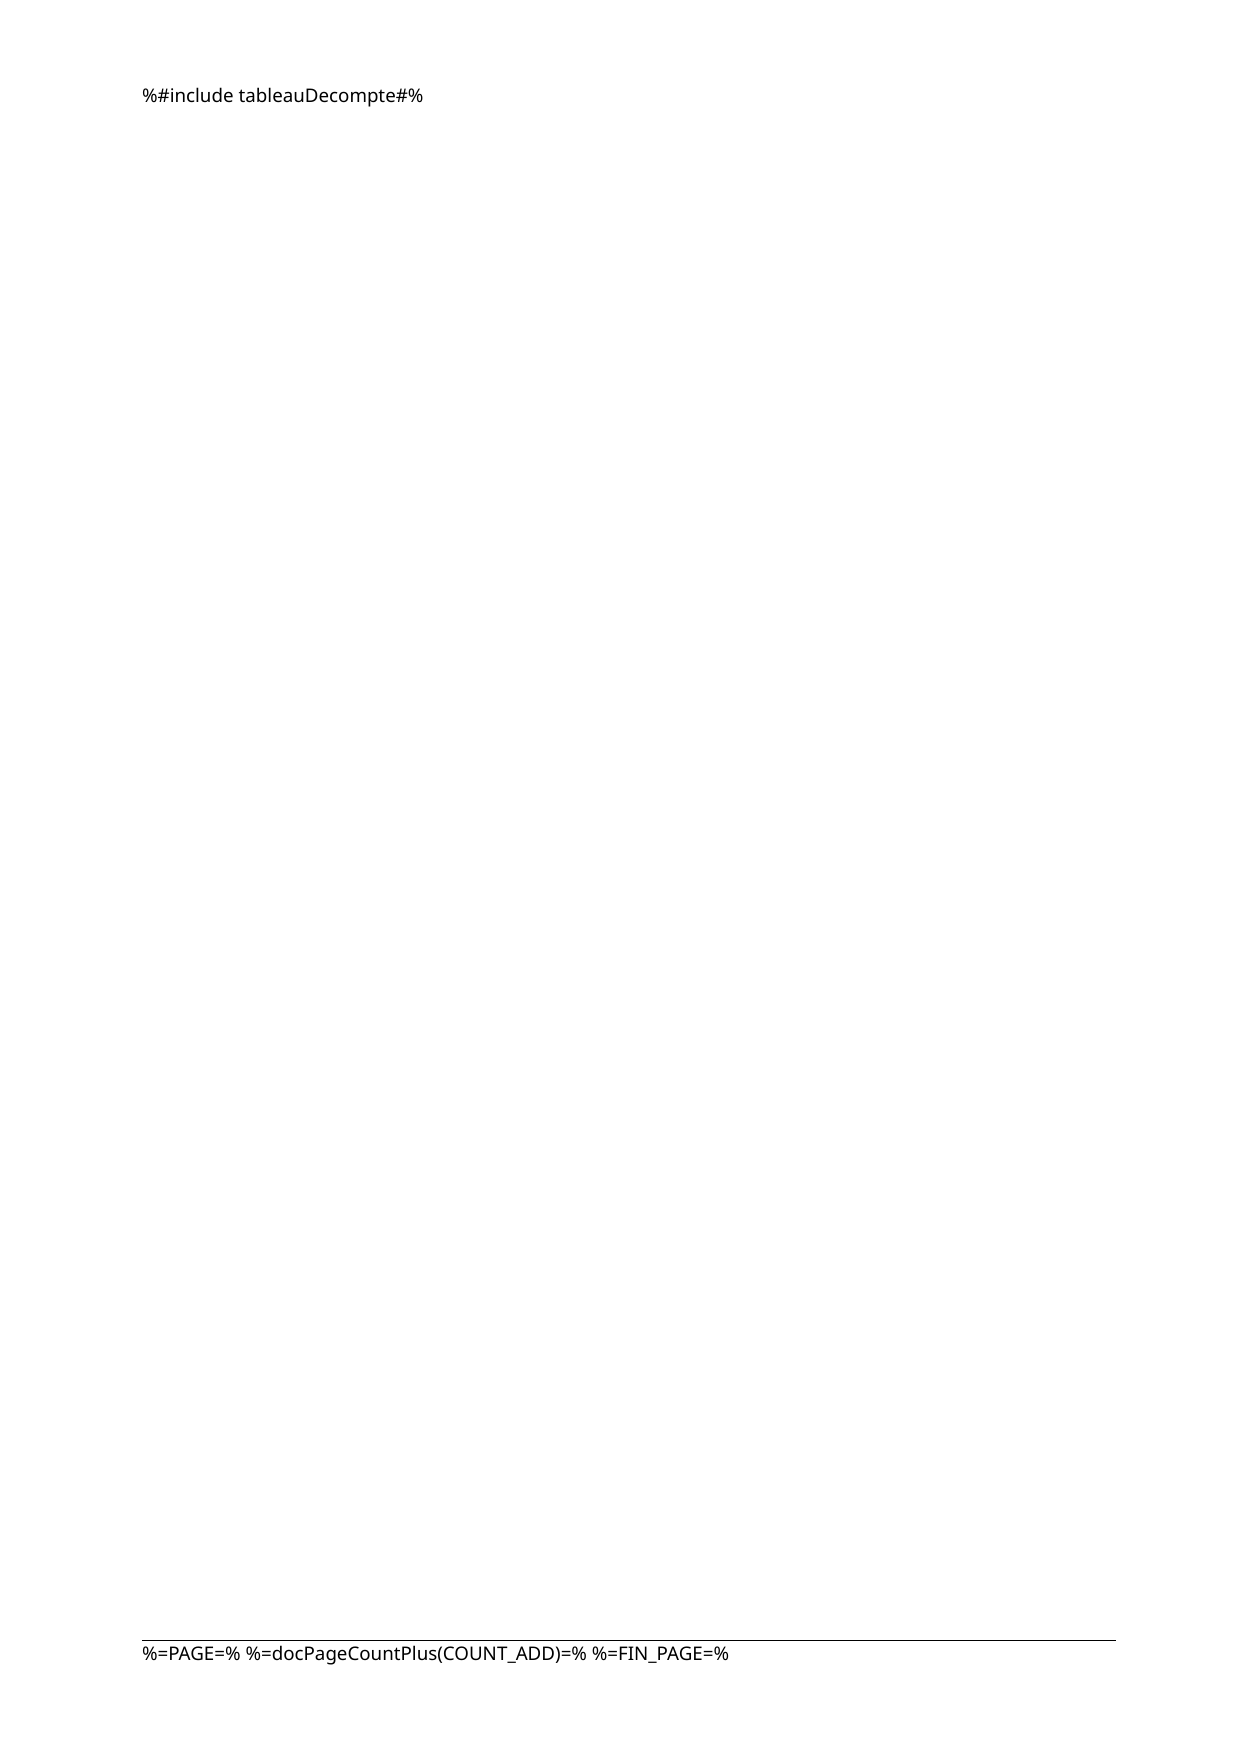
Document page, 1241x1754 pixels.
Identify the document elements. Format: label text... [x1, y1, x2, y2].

text %#include tableauDecompte#% [142, 83, 1116, 108]
